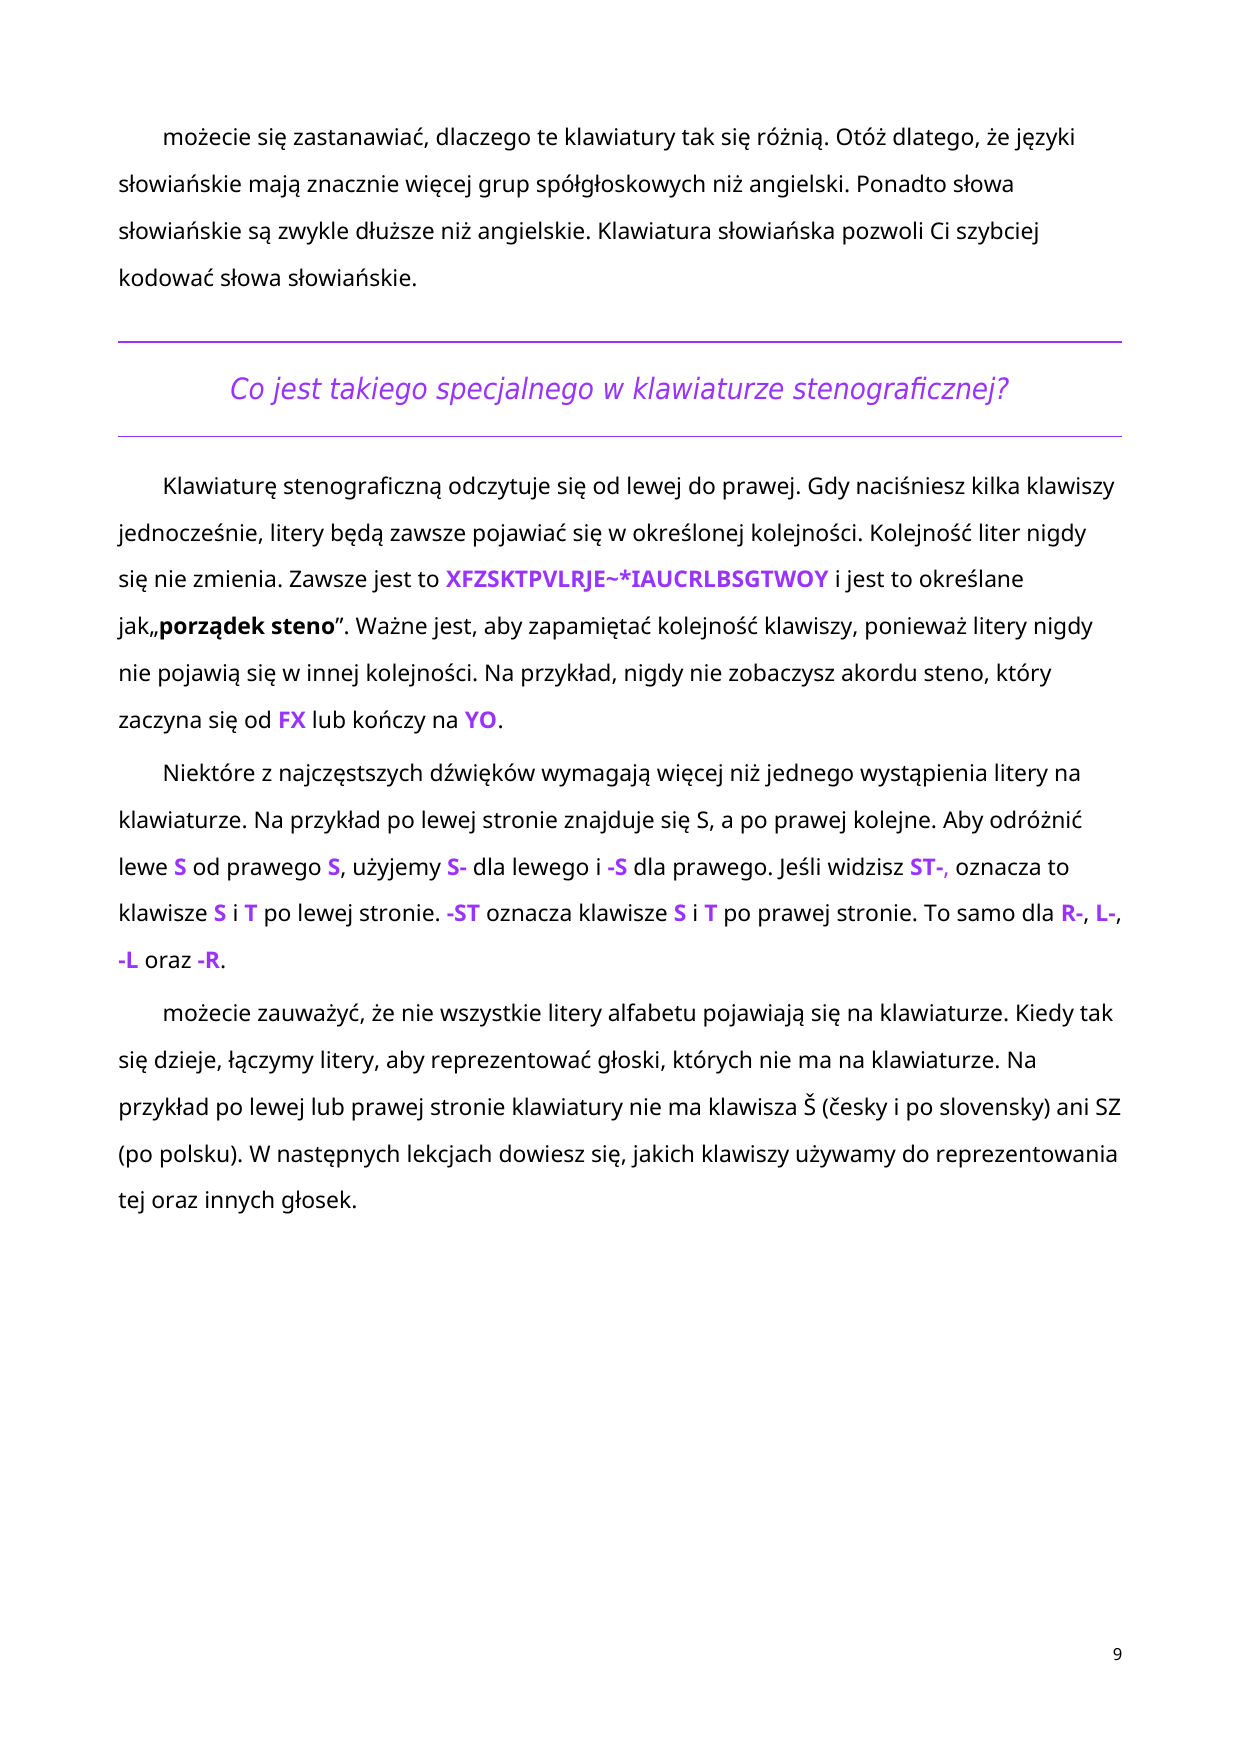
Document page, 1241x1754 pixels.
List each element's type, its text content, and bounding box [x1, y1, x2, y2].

text Niektóre z najczęstszych dźwięków wymagają więcej niż jednego wystąpienia litery na klawiaturze. Na przykład po lewej stronie znajduje się S, a po prawej kolejne. Aby odróżnić lewe S od prawego S, użyjemy S- dla lewego i -S dla prawego. Jeśli widzisz ST-, oznacza to klawisze S i T po lewej stronie. -ST oznacza klawisze S i T po prawej stronie. To samo dla R-, L-, -L oraz -R. [118, 757, 1122, 975]
text możecie się zastanawiać, dlaczego te klawiatury tak się różnią. Otóż dlatego, że języki słowiańskie mają znacznie więcej grup spółgłoskowych niż angielski. Ponadto słowa słowiańskie są zwykle dłuższe niż angielskie. Klawiatura słowiańska pozwoli Ci szybciej kodować słowa słowiańskie. [118, 121, 1122, 293]
text Klawiaturę stenograficzną odczytuje się od lewej do prawej. Gdy naciśniesz kilka klawiszy jednocześnie, litery będą zawsze pojawiać się w określonej kolejności. Kolejność liter nigdy się nie zmienia. Zawsze jest to XFZSKTPVLRJE~*IAUCRLBSGTWOY i jest to określane jak„porządek steno”. Ważne jest, aby zapamiętać kolejność klawiszy, ponieważ litery nigdy nie pojawią się w innej kolejności. Na przykład, nigdy nie zobaczysz akordu steno, który zaczyna się od FX lub kończy na YO. [118, 469, 1122, 735]
subtitle Co jest takiego specjalnego w klawiaturze stenograficznej? [118, 343, 1122, 436]
text możecie zauważyć, że nie wszystkie litery alfabetu pojawiają się na klawiaturze. Kiedy tak się dzieje, łączymy litery, aby reprezentować głoski, których nie ma na klawiaturze. Na przykład po lewej lub prawej stronie klawiatury nie ma klawisza Š (česky i po slovensky) ani SZ (po polsku). W następnych lekcjach dowiesz się, jakich klawiszy używamy do reprezentowania tej oraz innych głosek. [118, 997, 1122, 1216]
